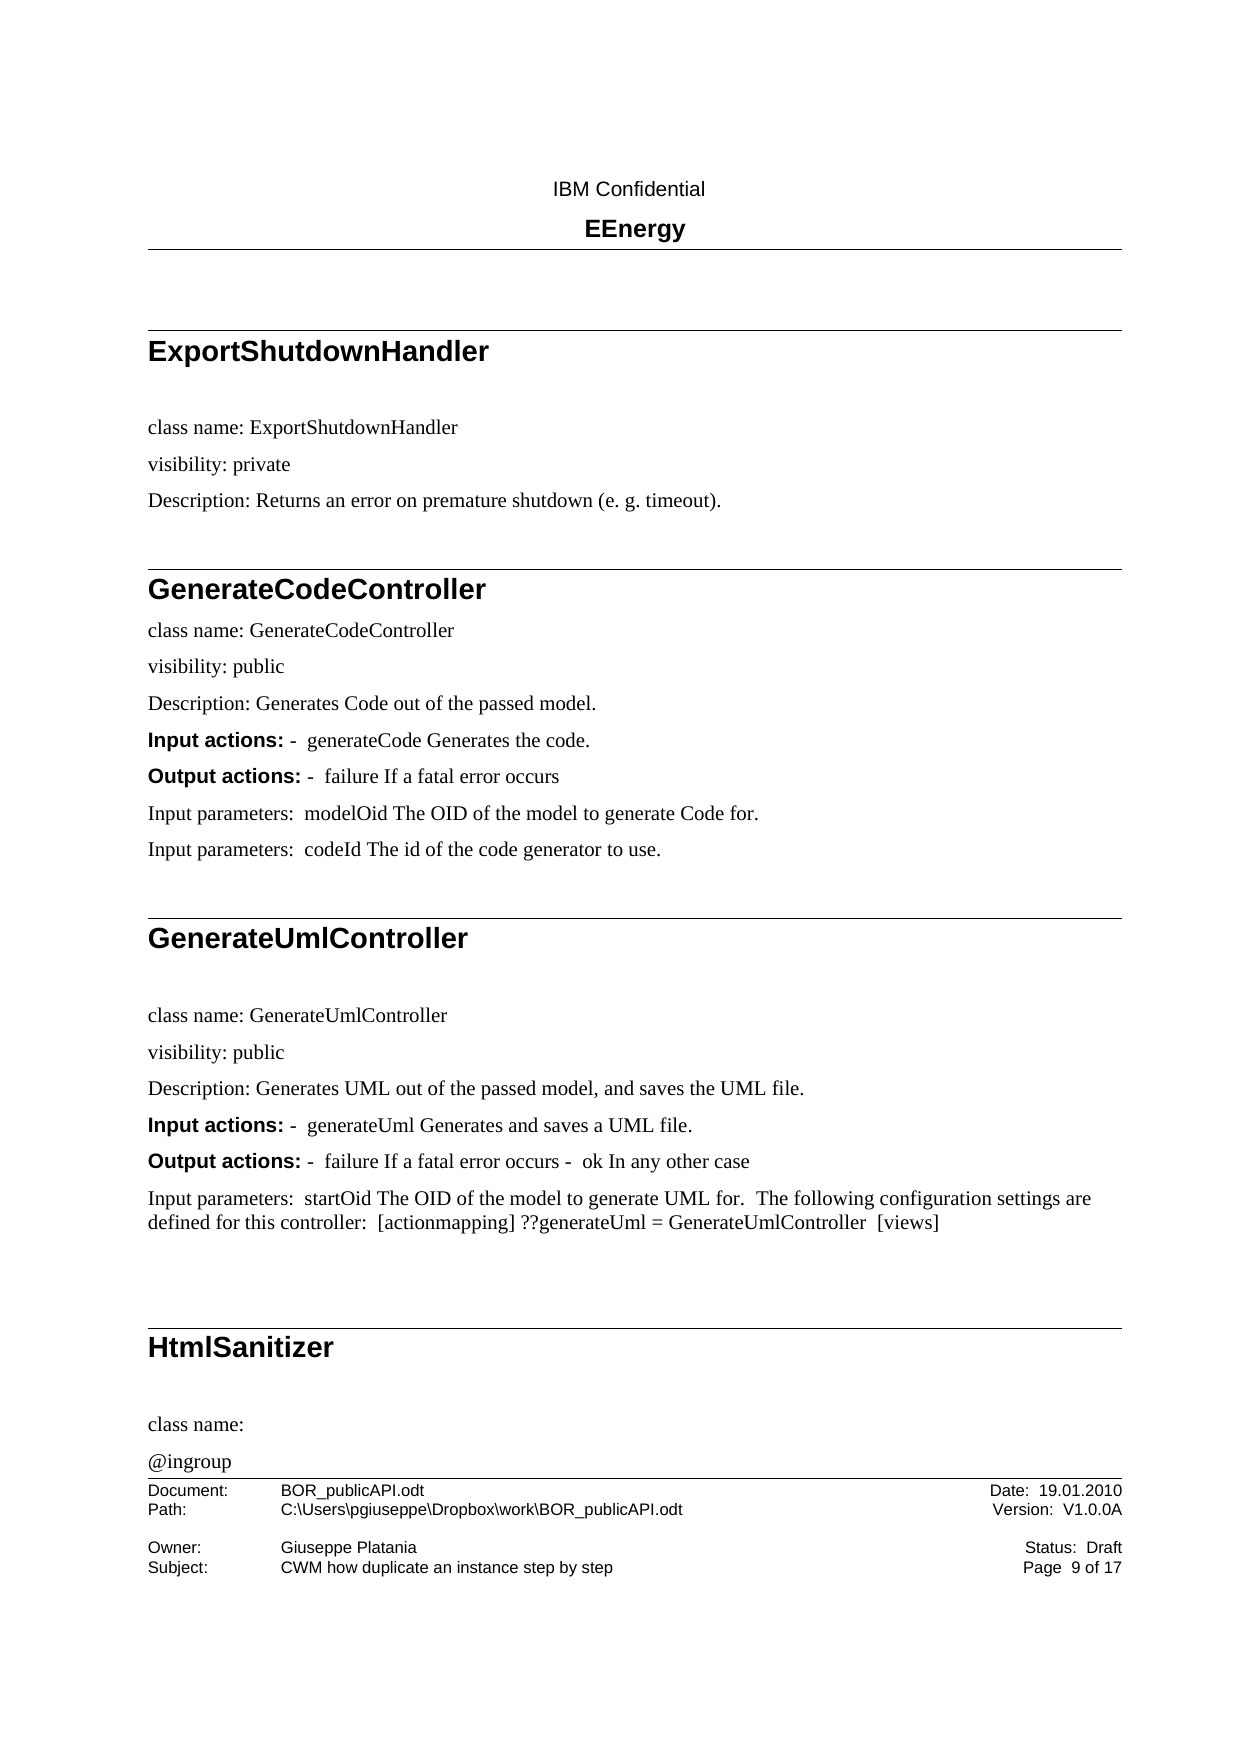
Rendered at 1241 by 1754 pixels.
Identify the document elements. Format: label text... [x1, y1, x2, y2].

text @ingroup [148, 1449, 1122, 1473]
text Output actions: - failure If a fatal error occurs [148, 764, 1122, 788]
text Output actions: - failure If a fatal error occurs - ok In any other case [148, 1149, 1122, 1173]
text class name: GenerateUmlController [148, 1003, 1122, 1027]
text Input actions: - generateCode Generates the code. [148, 727, 1122, 752]
text Input actions: - generateUml Generates and saves a UML file. [148, 1113, 1122, 1137]
text Input parameters: modelOid The OID of the model to generate Code for. [148, 801, 1122, 825]
text class name: ExportShutdownHandler [148, 415, 1122, 439]
subtitle HtmlSanitizer [148, 1329, 1122, 1364]
text Description: Generates UML out of the passed model, and saves the UML file. [148, 1076, 1122, 1100]
text Description: Returns an error on premature shutdown (e. g. timeout). [148, 488, 1122, 512]
text Description: Generates Code out of the passed model. [148, 691, 1122, 715]
text class name: [148, 1412, 1122, 1436]
text visibility: public [148, 1039, 1122, 1064]
text Input parameters: startOid The OID of the model to generate UML for. The following configuration settings are defined for this controller: [actionmapping] ??generateUml = GenerateUmlController [views] [148, 1186, 1122, 1234]
text class name: GenerateCodeController [148, 618, 1122, 642]
text visibility: public [148, 654, 1122, 678]
subtitle GenerateCodeController [148, 570, 1122, 606]
subtitle GenerateUmlController [148, 919, 1122, 955]
text Input parameters: codeId The id of the code generator to use. [148, 837, 1122, 861]
text visibility: private [148, 452, 1122, 476]
subtitle ExportShutdownHandler [148, 331, 1122, 367]
